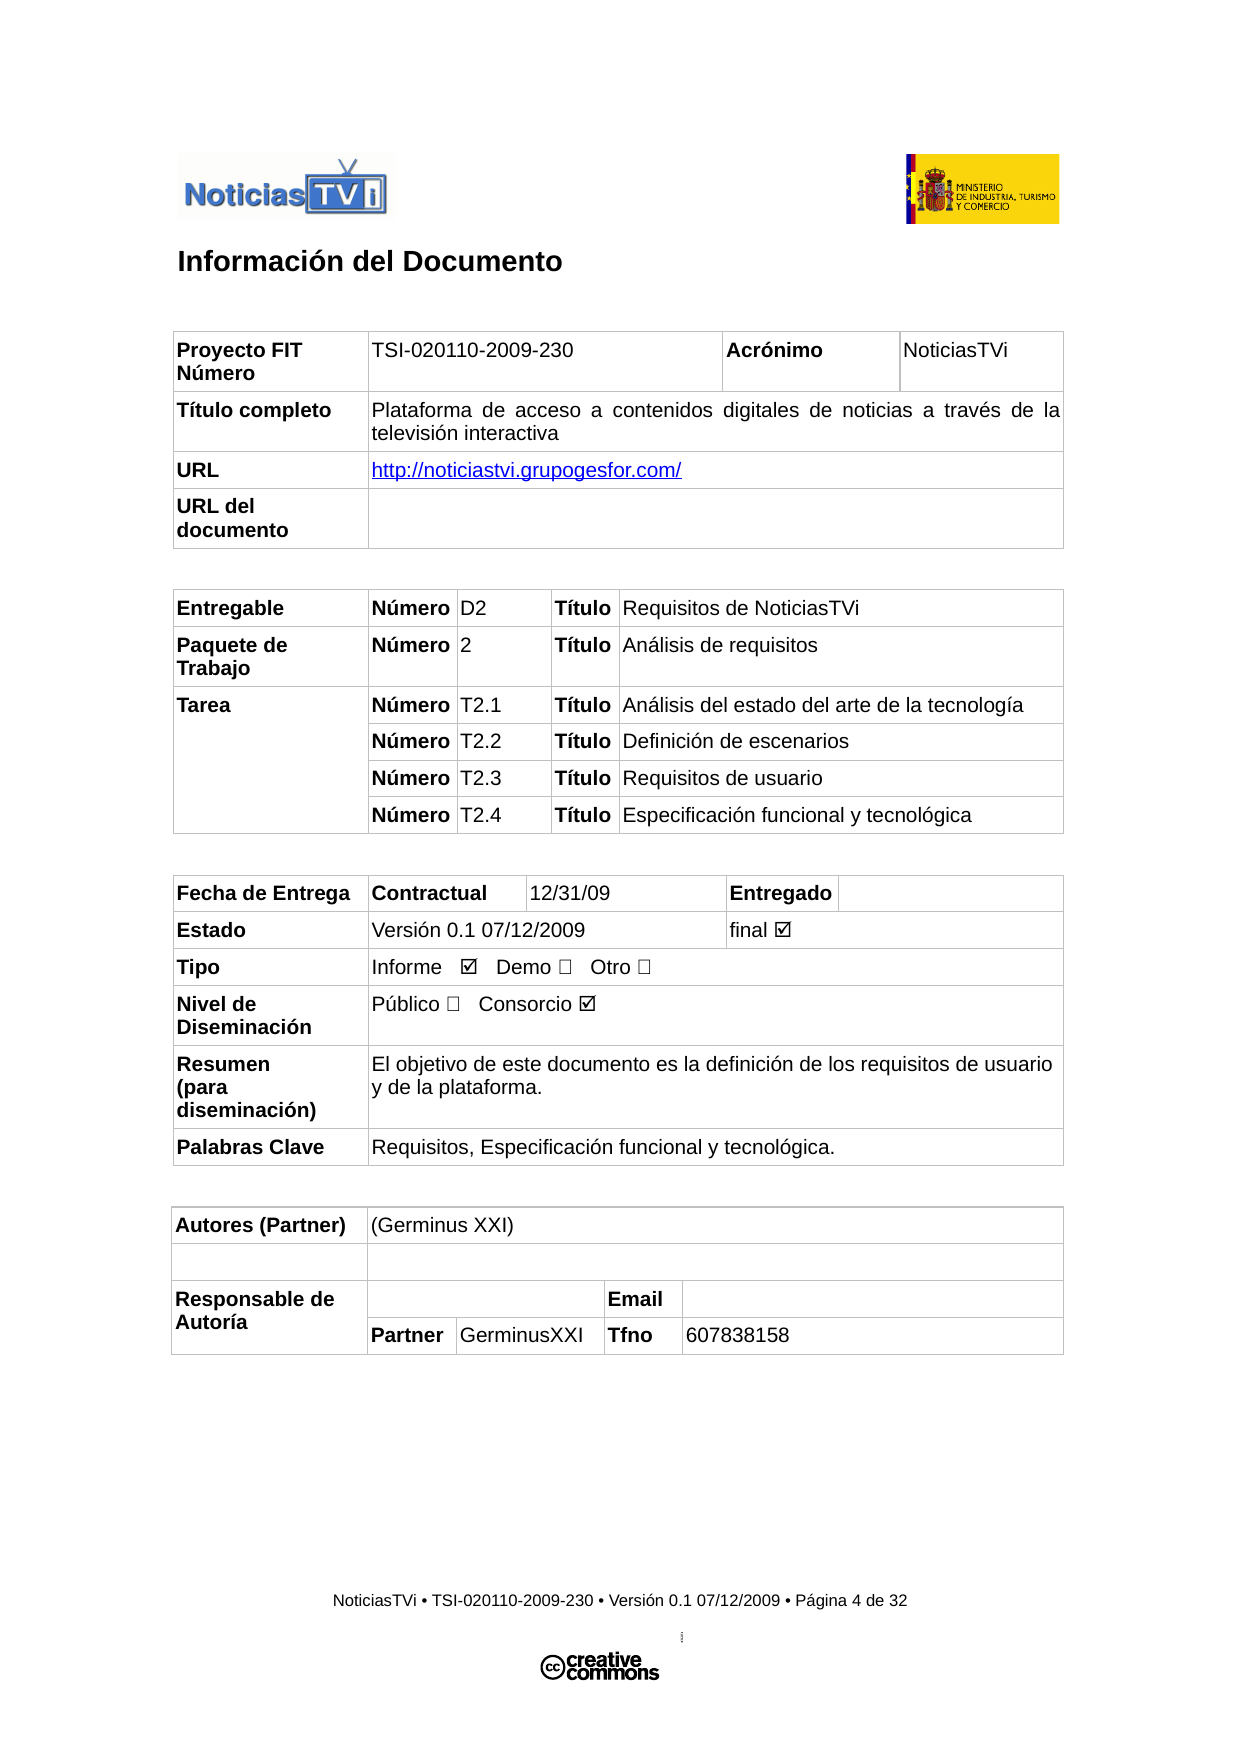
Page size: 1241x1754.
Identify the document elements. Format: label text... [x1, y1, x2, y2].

table_cell Número [369, 724, 457, 759]
table_cell Tarea [174, 687, 368, 833]
table_header Email [605, 1281, 682, 1317]
table_header TSI-020110-2009-230 [369, 332, 722, 391]
table_cell Requisitos de usuario [620, 761, 1063, 796]
table_header Título [552, 590, 619, 626]
table_header NoticiasTVi [901, 332, 1063, 391]
table_header T2.1 [458, 687, 551, 723]
table_header Análisis del estado del arte de la tecnología [620, 687, 1063, 723]
picture [906, 154, 1060, 224]
table_header Entregado [727, 876, 838, 911]
table_header Fecha de Entrega [174, 876, 368, 911]
table_cell Número [369, 627, 457, 686]
table_header (Germinus XXI) [368, 1208, 1063, 1243]
table_header [683, 1281, 1063, 1317]
table_cell Número [369, 797, 457, 833]
table_cell 2 [458, 627, 551, 686]
table_cell Nivel de Diseminación [174, 986, 368, 1045]
table_cell Informe  Demo  Otro  [369, 949, 1063, 985]
table_header Título [552, 687, 619, 723]
table_cell final  [727, 912, 1063, 948]
table_cell Plataforma de acceso a contenidos digitales de noticias a través de la televisión interactiva [369, 392, 1063, 451]
table_cell Requisitos, Especificación funcional y tecnológica. [369, 1129, 1063, 1165]
table_cell URL del documento [174, 489, 368, 548]
table_cell Título [552, 797, 619, 833]
table_cell Estado [174, 912, 368, 948]
table_cell [172, 1244, 367, 1280]
table_cell [369, 489, 1063, 548]
table_cell Responsable de Autoría [172, 1281, 367, 1353]
table_cell Especificación funcional y tecnológica [620, 797, 1063, 833]
table_cell Análisis de requisitos [620, 627, 1063, 686]
table_cell Público  Consorcio  [369, 986, 1063, 1045]
table_cell El objetivo de este documento es la definición de los requisitos de usuario y de la plataforma. [369, 1046, 1063, 1128]
table_header Proyecto FIT Número [174, 332, 368, 391]
table_cell Título [552, 627, 619, 686]
table_cell URL [174, 452, 368, 488]
table_cell Resumen (para diseminación) [174, 1046, 368, 1128]
table_cell Tfno [605, 1318, 682, 1353]
table_header Número [369, 687, 457, 723]
table_header Número [369, 590, 457, 626]
text Información del Documento [177, 245, 1063, 278]
table_cell Título [552, 724, 619, 759]
table_cell 607838158 [683, 1318, 1063, 1353]
table_cell Título completo [174, 392, 368, 451]
table_cell Número [369, 761, 457, 796]
table_header Contractual [369, 876, 526, 911]
table_cell Definición de escenarios [620, 724, 1063, 759]
picture [177, 153, 396, 219]
table_cell T2.4 [458, 797, 551, 833]
table_header Requisitos de NoticiasTVi [620, 590, 1063, 626]
table_header 31/12/09 [527, 876, 726, 911]
table_cell Partner [368, 1318, 456, 1353]
table_header [368, 1281, 604, 1317]
table_cell Paquete de Trabajo [174, 627, 368, 686]
table_header Entregable [174, 590, 368, 626]
table_cell http://noticiastvi.grupogesfor.com/ [369, 452, 1063, 488]
table_cell Tipo [174, 949, 368, 985]
table_header D2 [458, 590, 551, 626]
table_header [839, 876, 1063, 911]
table_cell Palabras Clave [174, 1129, 368, 1165]
table_header Acrónimo [723, 332, 899, 391]
table_cell T2.3 [458, 761, 551, 796]
table_cell Título [552, 761, 619, 796]
table_cell GerminusXXI [457, 1318, 604, 1353]
table_cell [368, 1244, 1063, 1280]
table_header Autores (Partner) [172, 1208, 367, 1243]
table_cell T2.2 [458, 724, 551, 759]
table_cell Versión 0.1 07/12/2009 [369, 912, 726, 948]
